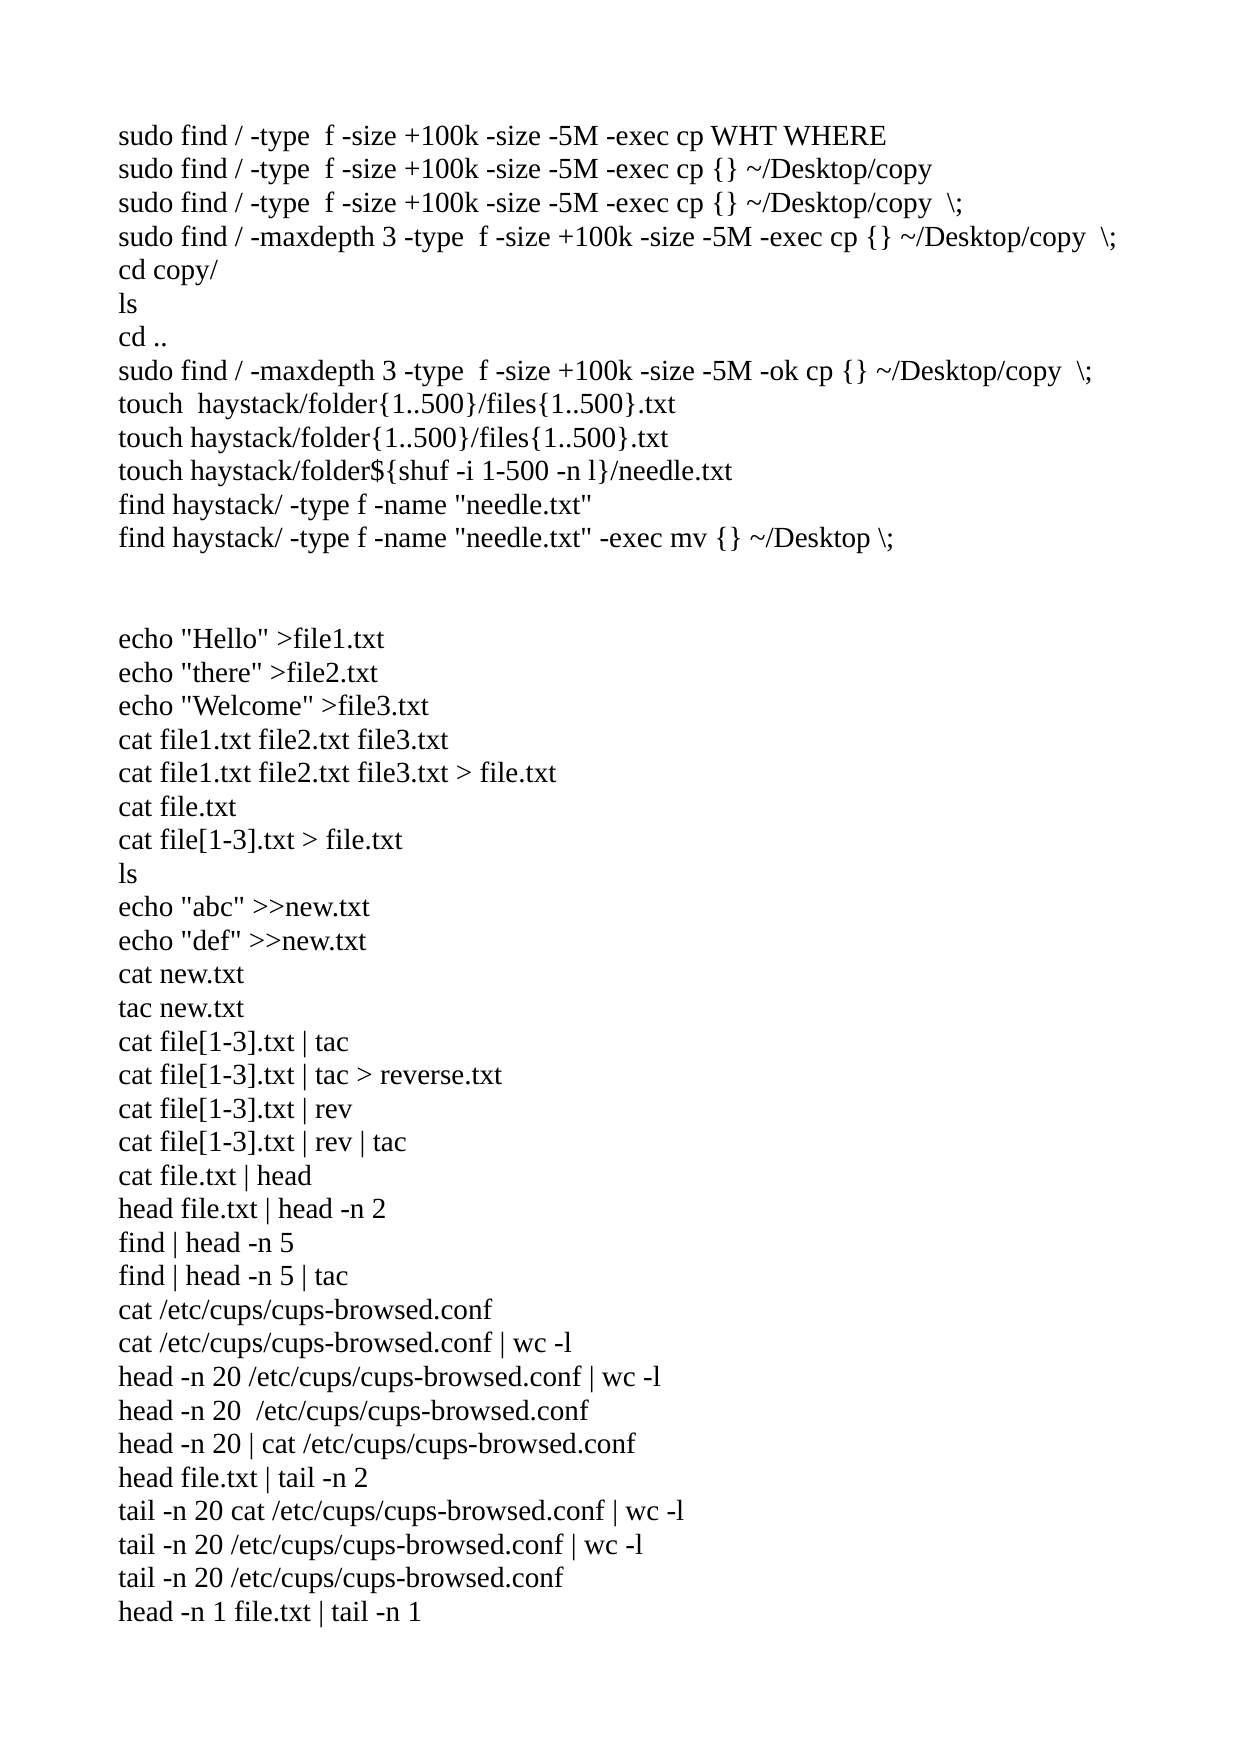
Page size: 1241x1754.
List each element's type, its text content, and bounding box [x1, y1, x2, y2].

text cd .. [118, 319, 1122, 353]
text cat /etc/cups/cups-browsed.conf [118, 1292, 1122, 1326]
text head -n 20 /etc/cups/cups-browsed.conf | wc -l [118, 1359, 1122, 1393]
text tac new.txt [118, 990, 1122, 1024]
text head -n 20 /etc/cups/cups-browsed.conf [118, 1393, 1122, 1426]
text tail -n 20 /etc/cups/cups-browsed.conf | wc -l [118, 1527, 1122, 1560]
text tail -n 20 /etc/cups/cups-browsed.conf [118, 1560, 1122, 1594]
text cat file1.txt file2.txt file3.txt > file.txt [118, 755, 1122, 789]
text echo "there" >file2.txt [118, 655, 1122, 688]
text sudo find / -maxdepth 3 -type f -size +100k -size -5M -ok cp {} ~/Desktop/copy \; [118, 353, 1122, 386]
text cat /etc/cups/cups-browsed.conf | wc -l [118, 1326, 1122, 1359]
text cat new.txt [118, 957, 1122, 990]
text head -n 20 | cat /etc/cups/cups-browsed.conf [118, 1426, 1122, 1460]
text sudo find / -type f -size +100k -size -5M -exec cp {} ~/Desktop/copy \; [118, 185, 1122, 219]
text cat file.txt [118, 789, 1122, 822]
text ls [118, 856, 1122, 889]
text head file.txt | tail -n 2 [118, 1460, 1122, 1493]
text cat file.txt | head [118, 1158, 1122, 1191]
text cat file[1-3].txt | tac [118, 1024, 1122, 1057]
text echo "abc" >>new.txt [118, 889, 1122, 923]
text tail -n 20 cat /etc/cups/cups-browsed.conf | wc -l [118, 1493, 1122, 1527]
text cat file[1-3].txt | rev | tac [118, 1124, 1122, 1158]
text ls [118, 286, 1122, 319]
text echo "def" >>new.txt [118, 923, 1122, 957]
text sudo find / -type f -size +100k -size -5M -exec cp WHT WHERE [118, 118, 1122, 152]
text sudo find / -type f -size +100k -size -5M -exec cp {} ~/Desktop/copy [118, 152, 1122, 185]
text cat file[1-3].txt > file.txt [118, 822, 1122, 856]
text echo "Hello" >file1.txt [118, 621, 1122, 655]
text head file.txt | head -n 2 [118, 1191, 1122, 1225]
text touch haystack/folder{1..500}/files{1..500}.txt [118, 386, 1122, 420]
text cat file1.txt file2.txt file3.txt [118, 722, 1122, 755]
text sudo find / -maxdepth 3 -type f -size +100k -size -5M -exec cp {} ~/Desktop/copy \; [118, 219, 1122, 252]
text find | head -n 5 | tac [118, 1258, 1122, 1292]
text cat file[1-3].txt | tac > reverse.txt [118, 1057, 1122, 1091]
text head -n 1 file.txt | tail -n 1 [118, 1594, 1122, 1627]
text find | head -n 5 [118, 1225, 1122, 1258]
text find haystack/ -type f -name "needle.txt" [118, 487, 1122, 521]
text echo "Welcome" >file3.txt [118, 688, 1122, 722]
text cat file[1-3].txt | rev [118, 1091, 1122, 1124]
text cd copy/ [118, 252, 1122, 286]
text find haystack/ -type f -name "needle.txt" -exec mv {} ~/Desktop \; [118, 521, 1122, 554]
text touch haystack/folder${shuf -i 1-500 -n l}/needle.txt [118, 453, 1122, 487]
text touch haystack/folder{1..500}/files{1..500}.txt [118, 420, 1122, 453]
